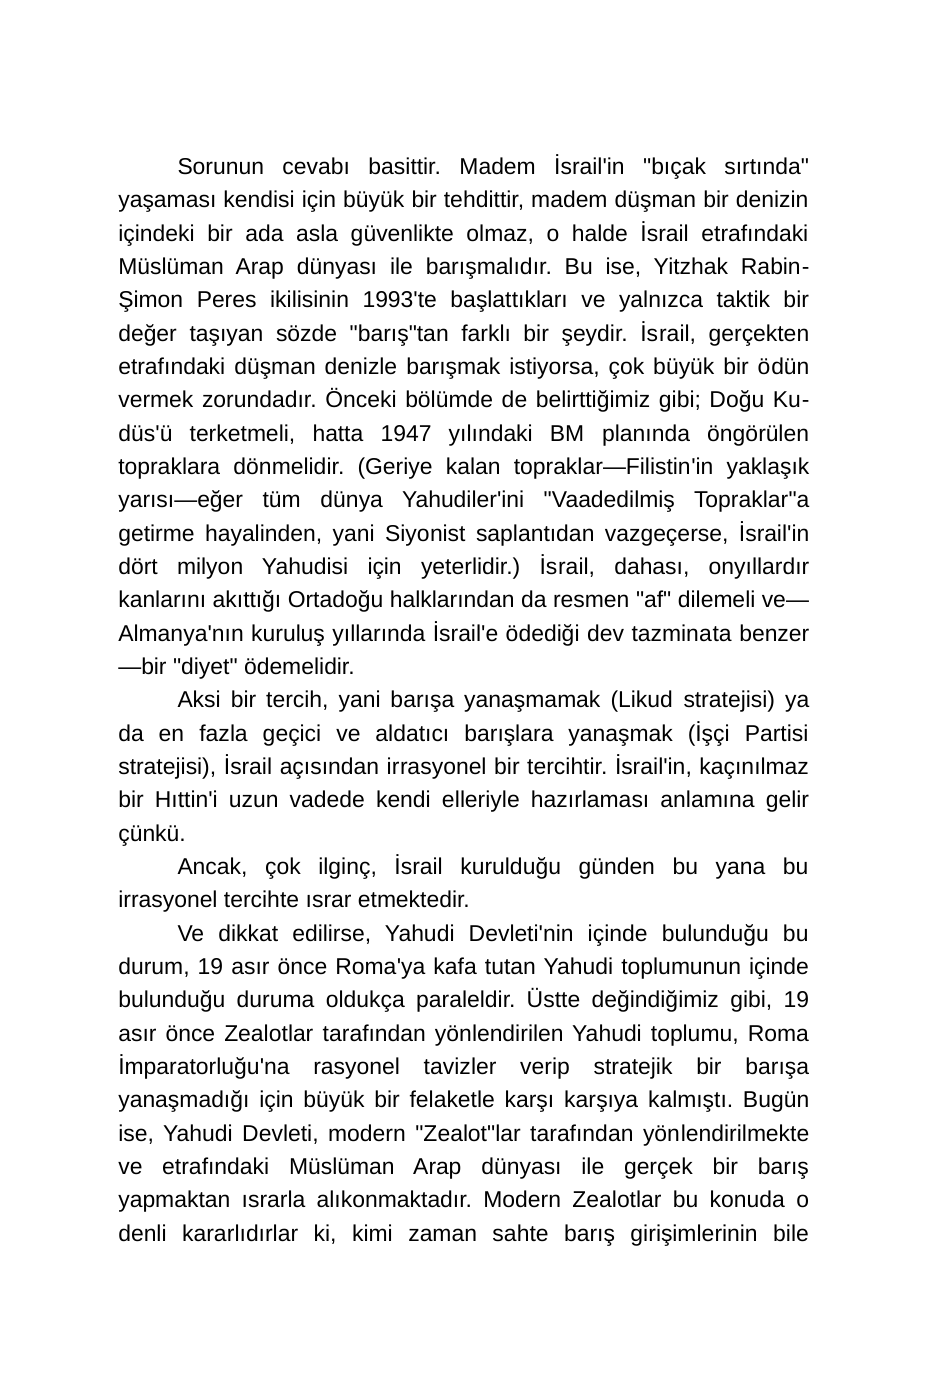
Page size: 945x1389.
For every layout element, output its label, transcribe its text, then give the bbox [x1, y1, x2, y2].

text Ancak, çok ilginç, İsrail kurulduğu günden bu yana bu irrasyonel tercih­te ısrar etmektedir. [118, 848, 809, 914]
text Aksi bir tercih, yani barışa yanaşmamak (Likud stratejisi) ya da en faz­la geçici ve aldatıcı barışlara yanaşmak (İşçi Partisi stratejisi), İsrail açısından ir­rasyonel bir tercihtir. İsrail'in, kaçınılmaz bir Hıttin'i uzun vadede kendi el­leriyle hazırlaması anlamına gelir çünkü. [118, 681, 809, 848]
text Sorunun cevabı basittir. Madem İsrail'in "bıçak sırtında" yaşaması ken­disi için büyük bir tehdittir, madem düşman bir denizin içindeki bir ada asla güvenlikte olmaz, o halde İsrail etrafındaki Müslüman Arap dünyası ile barışmalıdır. Bu ise, Yitzhak Rabin-Şimon Peres ikilisinin 1993'te başlat­tık­ları ve yalnızca taktik bir değer taşıyan sözde "barış"tan farklı bir şeydir. İs­rail, gerçekten etrafındaki düşman denizle barışmak istiyorsa, çok büyük bir ö­dün vermek zorundadır. Önceki bölümde de belirttiğimiz gibi; Doğu Ku­düs'­ü terketmeli, hatta 1947 yılındaki BM planında öngörülen topraklara dön­­melidir. (Geriye kalan topraklar—Filistin'in yaklaşık yarısı—eğer tüm dün­ya Yahudiler'ini "Vaadedilmiş Topraklar"a getirme hayalinden, yani Siyo­nist saplantıdan vazgeçerse, İsrail'in dört milyon Yahudisi için yeterlidir.) İs­­rail, dahası, onyıllardır kanlarını akıttığı Ortadoğu halklarından da resmen "af" dilemeli ve—Almanya'nın kuruluş yıllarında İsrail'e ödediği dev tazmina­ta benzer—bir "diyet" ödemelidir. [118, 148, 809, 681]
text Ve dikkat edilirse, Yahudi Devleti'nin içinde bulunduğu bu durum, 19 asır önce Roma'ya kafa tutan Yahudi toplumunun içinde bulunduğu duru­ma oldukça paraleldir. Üstte değindiğimiz gibi, 19 asır önce Zealotlar tara­fından yönlendirilen Yahudi toplumu, Roma İmparatorluğu'na rasyonel ta­viz­ler verip stratejik bir barışa yanaşmadığı için büyük bir felaketle karşı kar­şıya kalmıştı. Bugün ise, Yahudi Devleti, modern "Zealot"lar tarafından yön­lendirilmekte ve etrafındaki Müslüman Arap dünyası ile gerçek bir barış yapmaktan ısrarla alıkonmaktadır. Modern Zealotlar bu konuda o denli ka­rar­lıdırlar ki, kimi zaman sahte barış girişimlerinin bile [118, 914, 809, 1248]
